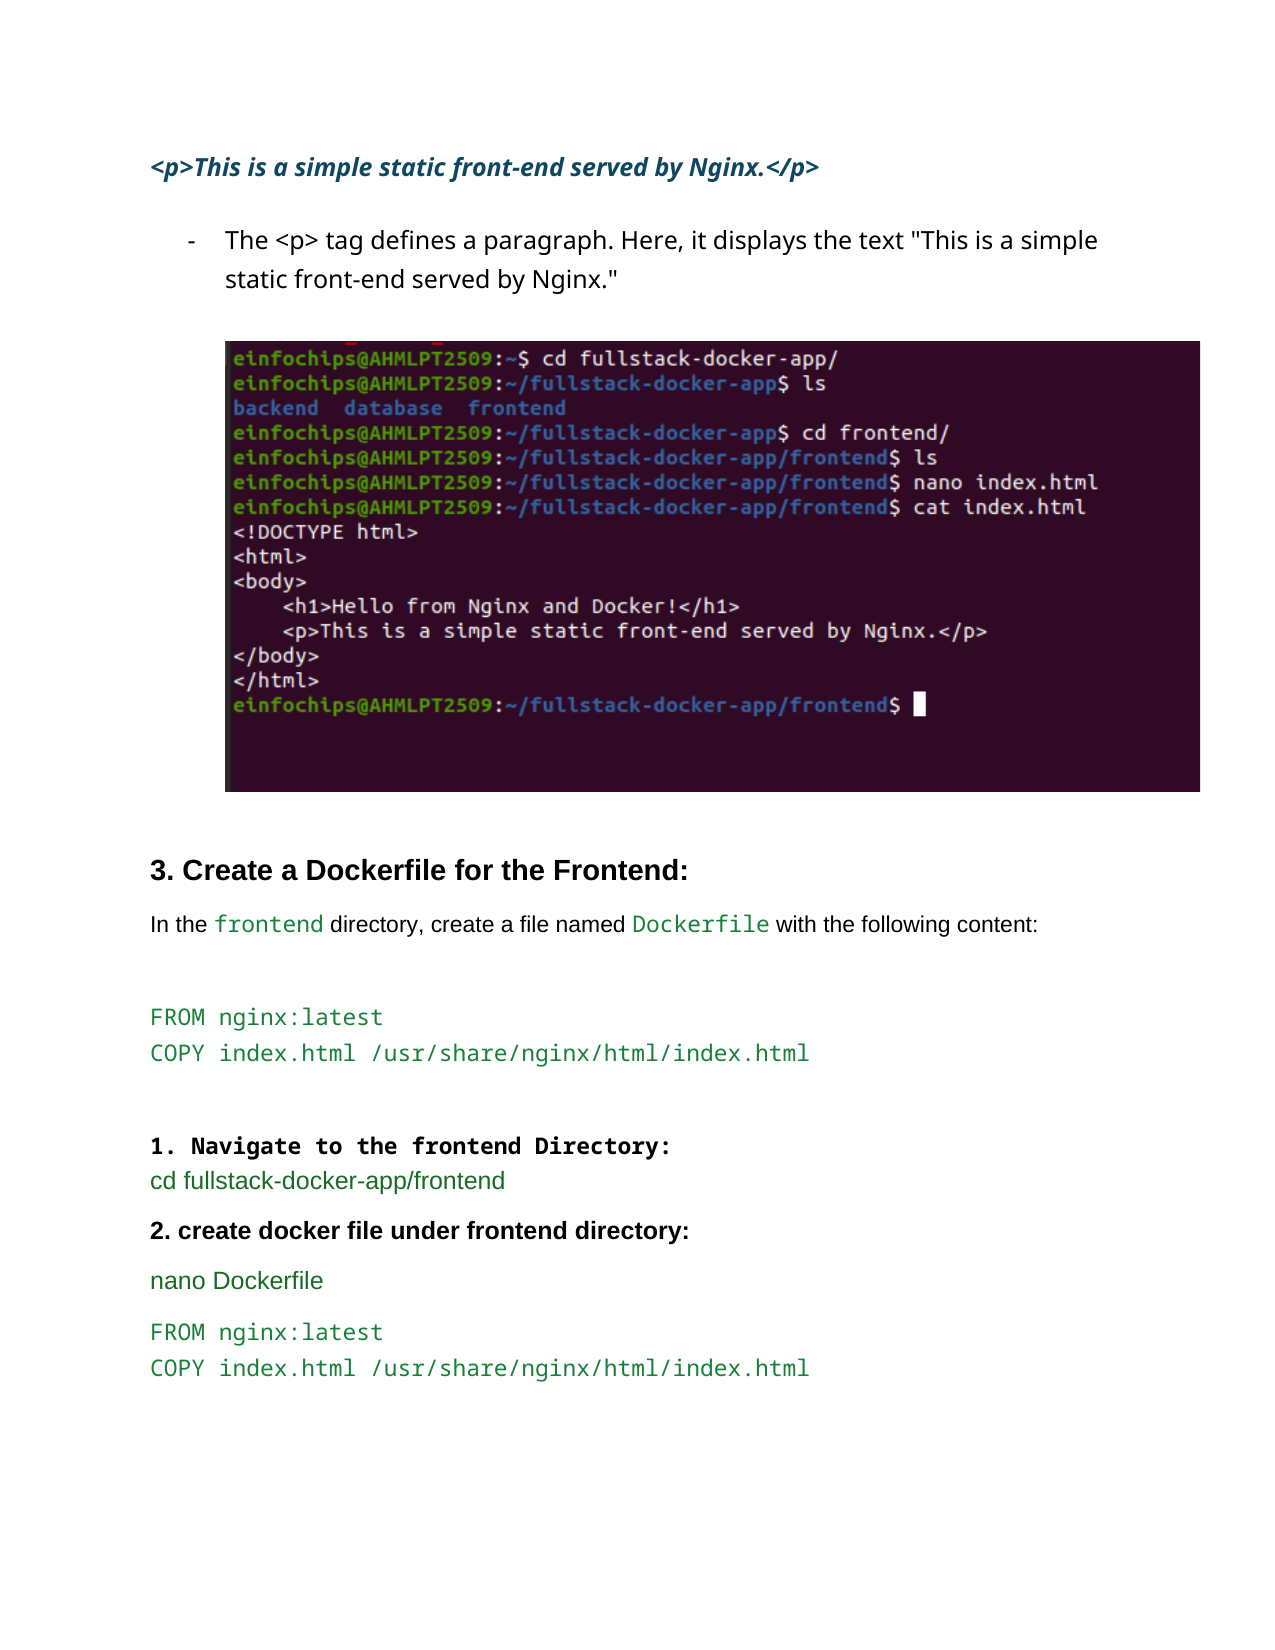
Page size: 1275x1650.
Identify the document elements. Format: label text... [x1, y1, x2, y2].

subtitle <p>This is a simple static front-end served by Nginx.</p> [150, 150, 1125, 184]
text In the frontend directory, create a file named Dockerfile with the following content: [150, 908, 1125, 979]
list The <p> tag defines a paragraph. Here, it displays the text "This is a simple static front-end served by Nginx." [187, 223, 1125, 296]
text COPY index.html /usr/share/nginx/html/index.html [150, 1037, 1125, 1068]
text nano Dockerfile [150, 1266, 1125, 1295]
text cd fullstack-docker-app/frontend [150, 1166, 1125, 1195]
text FROM nginx:latest [150, 1001, 1125, 1032]
text 3. Create a Dockerfile for the Frontend: [150, 853, 1125, 886]
text 1. Navigate to the frontend Directory: [150, 1130, 1125, 1161]
text 2. create docker file under frontend directory: [150, 1216, 1125, 1245]
text FROM nginx:latest [150, 1316, 1125, 1347]
text COPY index.html /usr/share/nginx/html/index.html [150, 1352, 1125, 1383]
